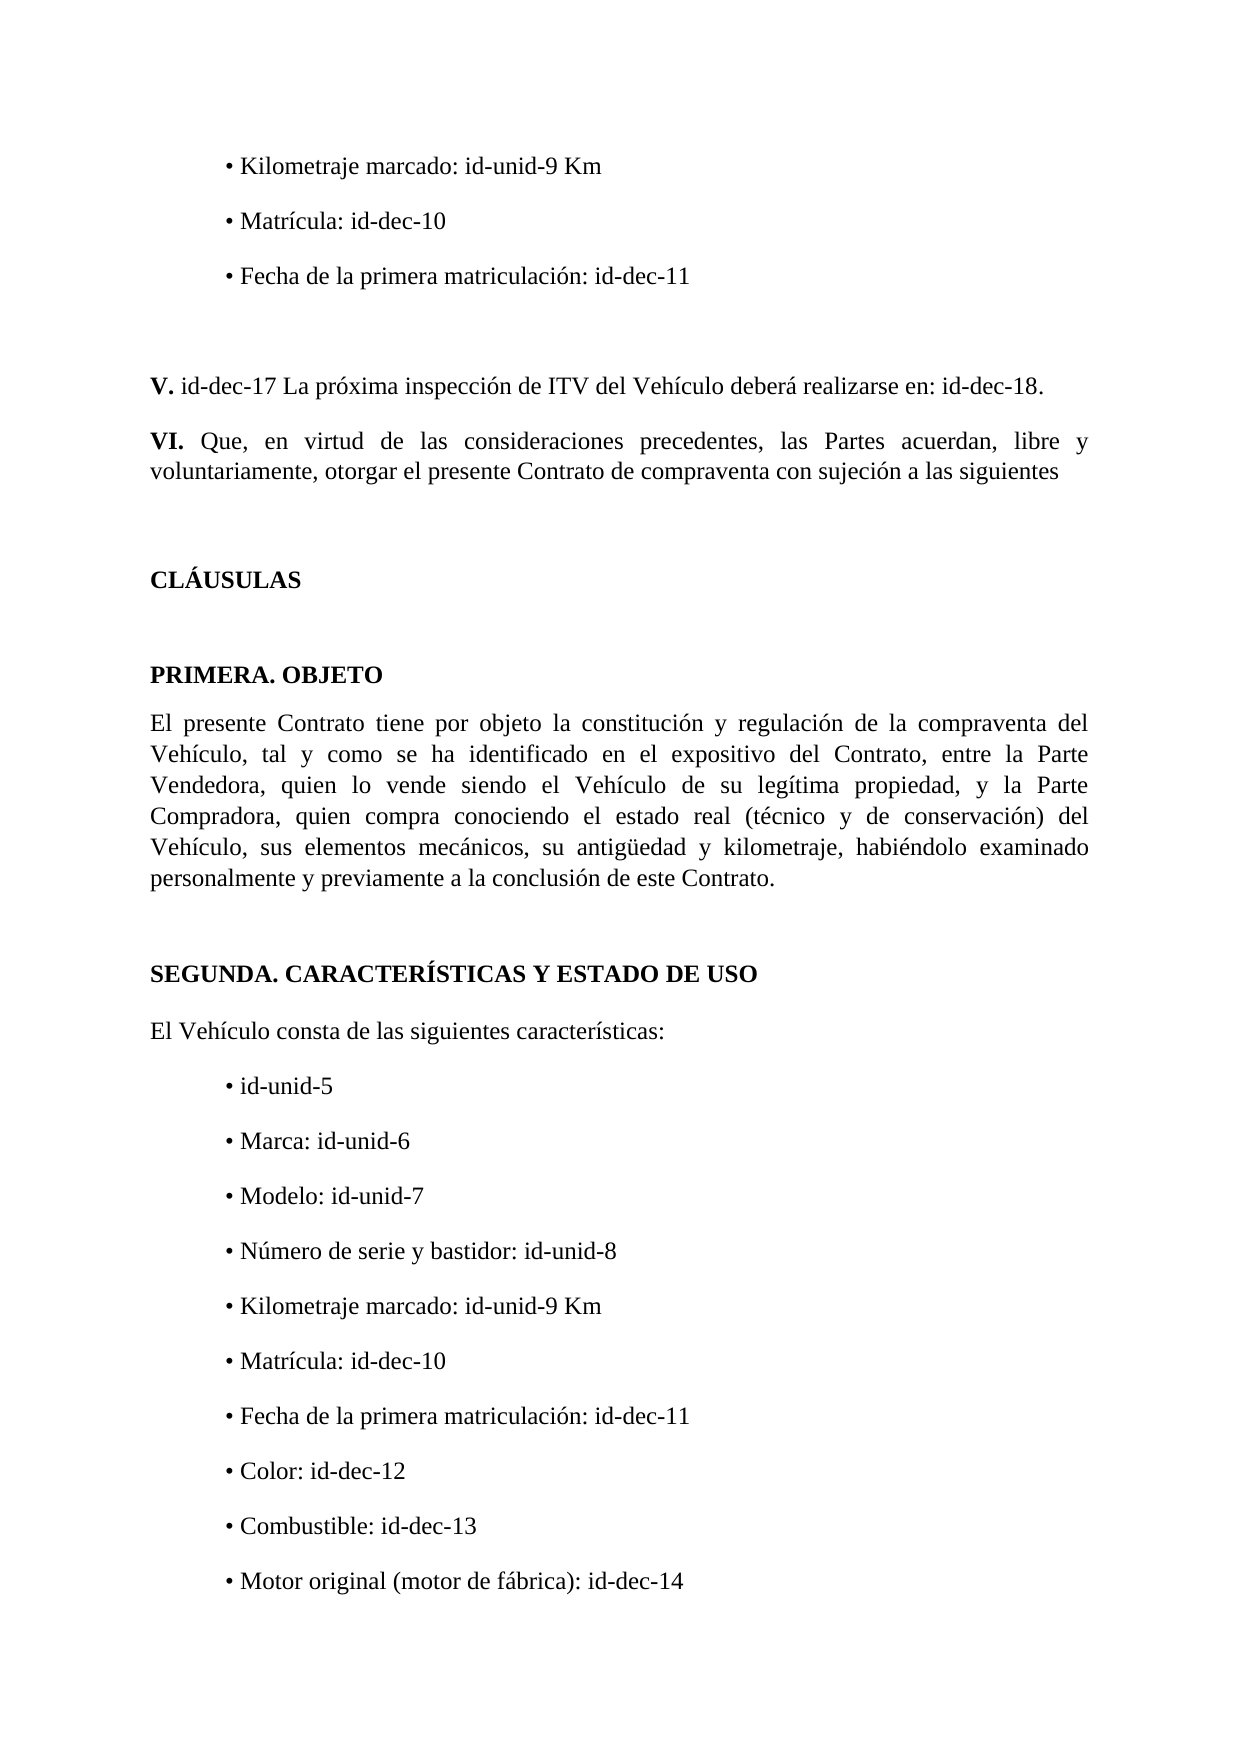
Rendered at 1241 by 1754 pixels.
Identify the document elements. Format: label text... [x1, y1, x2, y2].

text • Marca: id-unid-6 [225, 1125, 1090, 1155]
text SEGUNDA. CARACTERÍSTICAS Y ESTADO DE USO [150, 959, 1090, 987]
text • Color: id-dec-12 [225, 1455, 1090, 1485]
text El presente Contrato tiene por objeto la constitución y regulación de la compraventa del Vehículo, tal y como se ha identificado en el expositivo del Contrato, entre la Parte Vendedora, quien lo vende siendo el Vehículo de su legítima propiedad, y la Parte Compradora, quien compra conociendo el estado real (técnico y de conservación) del Vehículo, sus elementos mecánicos, su antigüedad y kilometraje, habiéndolo examinado personalmente y previamente a la conclusión de este Contrato. [150, 708, 1090, 892]
text • Matrícula: id-dec-10 [225, 1345, 1090, 1375]
text CLÁUSULAS [150, 565, 1090, 594]
text • id-unid-5 [225, 1070, 1090, 1100]
text • Kilometraje marcado: id-unid-9 Km [225, 150, 1090, 180]
text • Modelo: id-unid-7 [225, 1180, 1090, 1210]
text • Combustible: id-dec-13 [225, 1510, 1090, 1540]
text El Vehículo consta de las siguientes características: [150, 1015, 1090, 1045]
text • Motor original (motor de fábrica): id-dec-14 [225, 1565, 1090, 1595]
text • Número de serie y bastidor: id-unid-8 [225, 1235, 1090, 1265]
text PRIMERA. OBJETO [150, 660, 1090, 689]
text • Matrícula: id-dec-10 [225, 205, 1090, 235]
text • Fecha de la primera matriculación: id-dec-11 [225, 260, 1090, 290]
text VI. Que, en virtud de las consideraciones precedentes, las Partes acuerdan, libre y voluntariamente, otorgar el presente Contrato de compraventa con sujeción a las siguientes [150, 425, 1090, 485]
text • Kilometraje marcado: id-unid-9 Km [225, 1290, 1090, 1320]
text • Fecha de la primera matriculación: id-dec-11 [225, 1400, 1090, 1430]
text V. id-dec-17 La próxima inspección de ITV del Vehículo deberá realizarse en: id-dec-18. [150, 370, 1090, 400]
